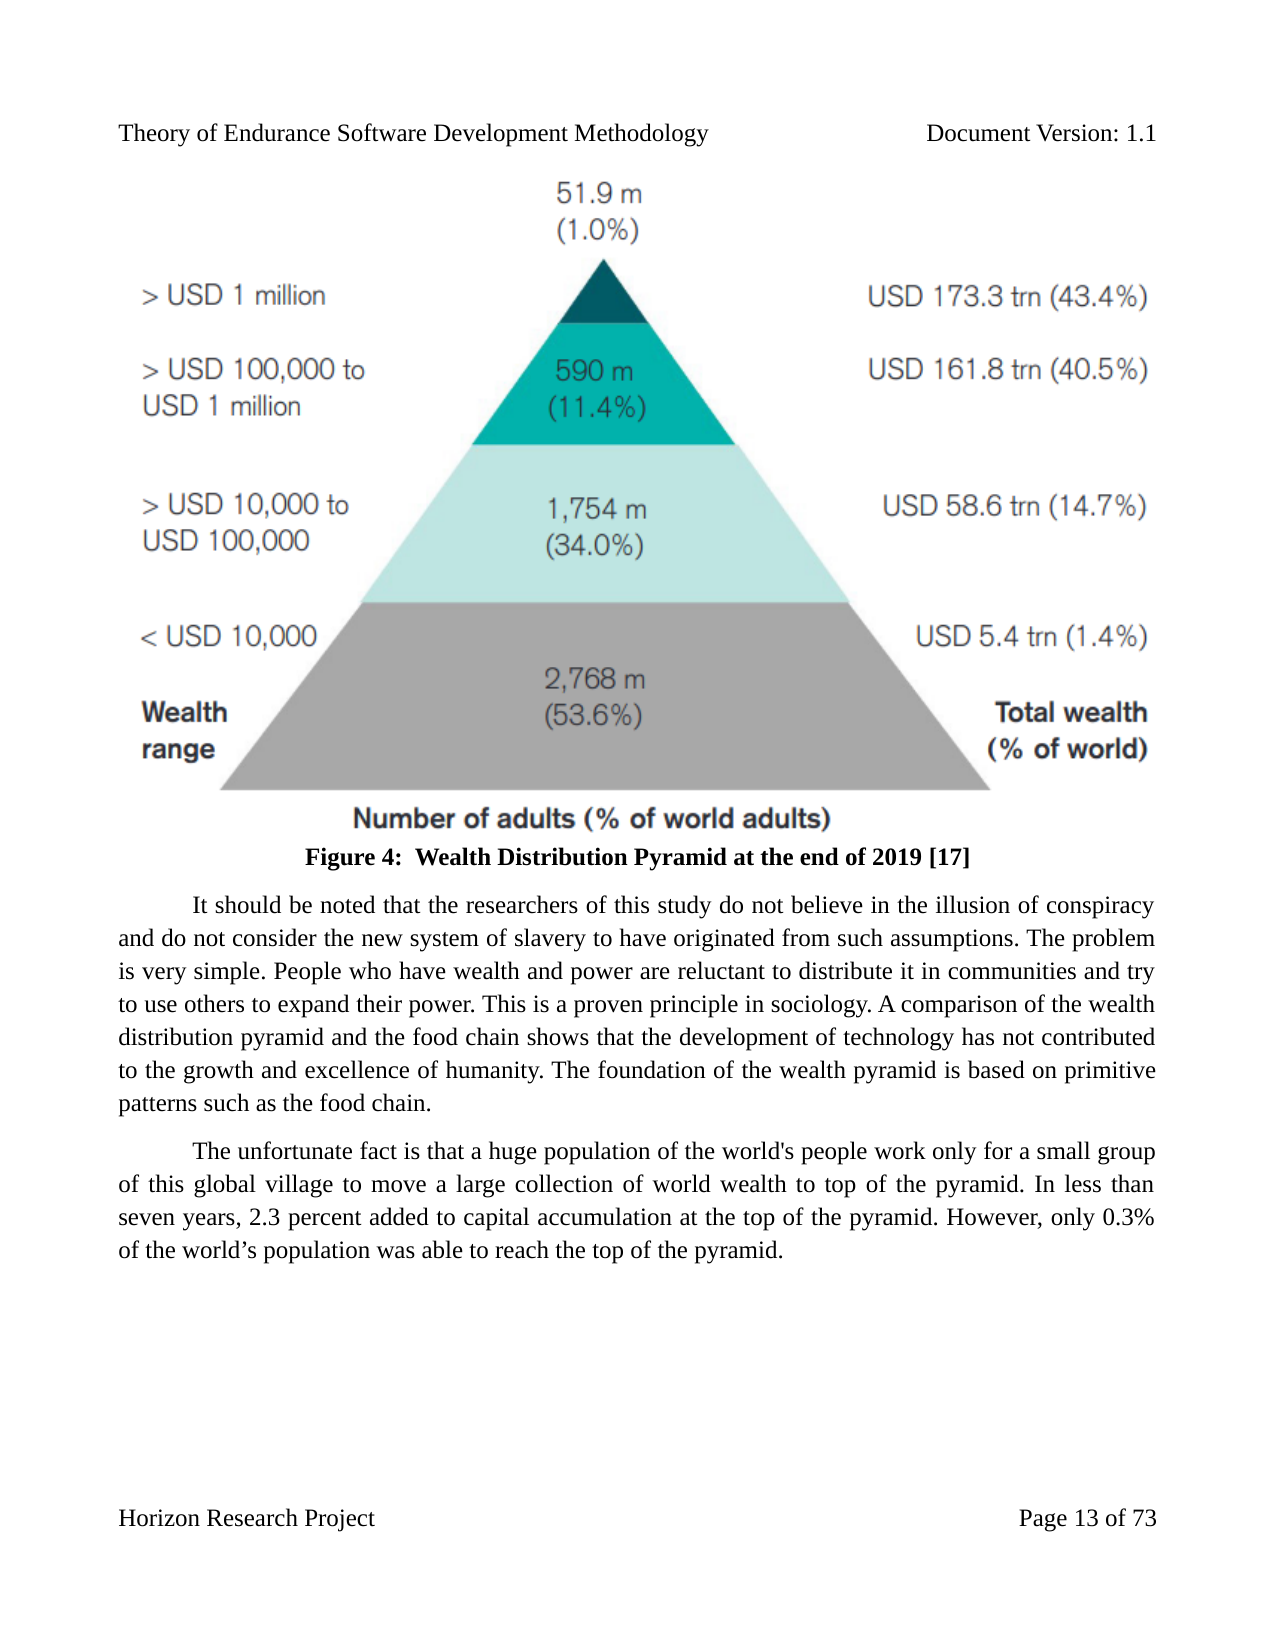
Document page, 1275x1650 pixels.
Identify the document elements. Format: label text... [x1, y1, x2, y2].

picture [118, 176, 1157, 839]
text The unfortunate fact is that a huge population of the world's people work only for a small group of this global village to move a large collection of world wealth to top of the pyramid. In less than seven years, 2.3 percent added to capital accumulation at the top of the pyramid. However, only 0.3% of the world’s population was able to reach the top of the pyramid. [118, 1136, 1157, 1263]
text Figure 4: Wealth Distribution Pyramid at the end of 2019 [17] [118, 839, 1157, 871]
text It should be noted that the researchers of this study do not believe in the illusion of conspiracy and do not consider the new system of slavery to have originated from such assumptions. The problem is very simple. People who have wealth and power are reluctant to distribute it in communities and try to use others to expand their power. This is a proven principle in sociology. A comparison of the wealth distribution pyramid and the food chain shows that the development of technology has not contributed to the growth and excellence of humanity. The foundation of the wealth pyramid is based on primitive patterns such as the food chain. [118, 890, 1157, 1117]
